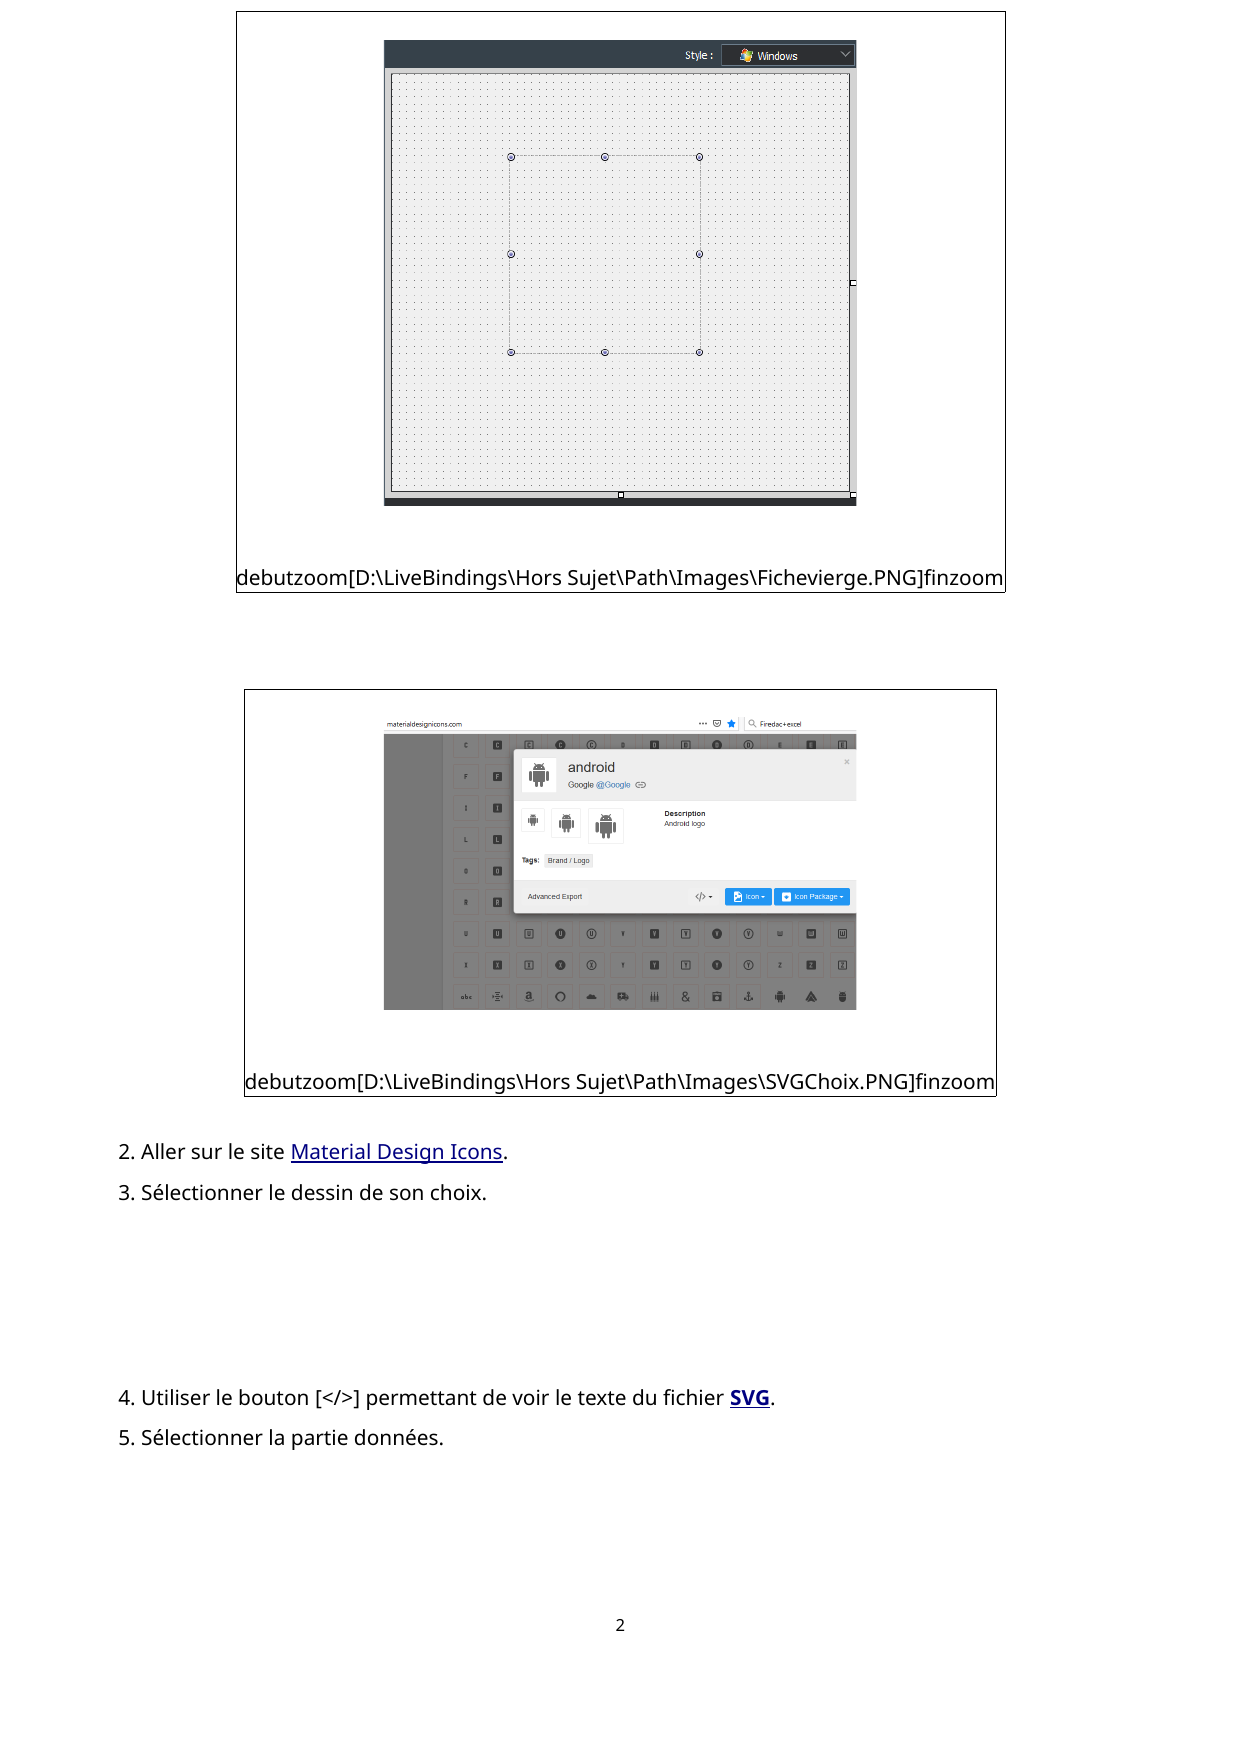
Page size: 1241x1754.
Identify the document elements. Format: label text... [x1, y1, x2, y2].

text 3. Sélectionner le dessin de son choix. [118, 1178, 1122, 1206]
text 5. Sélectionner la partie données. [118, 1423, 1122, 1452]
text 4. Utiliser le bouton [</>] permettant de voir le texte du fichier SVG. [118, 1383, 1122, 1411]
text 2. Aller sur le site Material Design Icons. [118, 1137, 1122, 1165]
text debutzoom[D:\LiveBindings\Hors Sujet\Path\Images\Fichevierge.PNG]finzoom [237, 563, 1004, 592]
picture [383, 717, 857, 1010]
text debutzoom[D:\LiveBindings\Hors Sujet\Path\Images\SVGChoix.PNG]finzoom [245, 1067, 996, 1096]
picture [383, 40, 857, 506]
